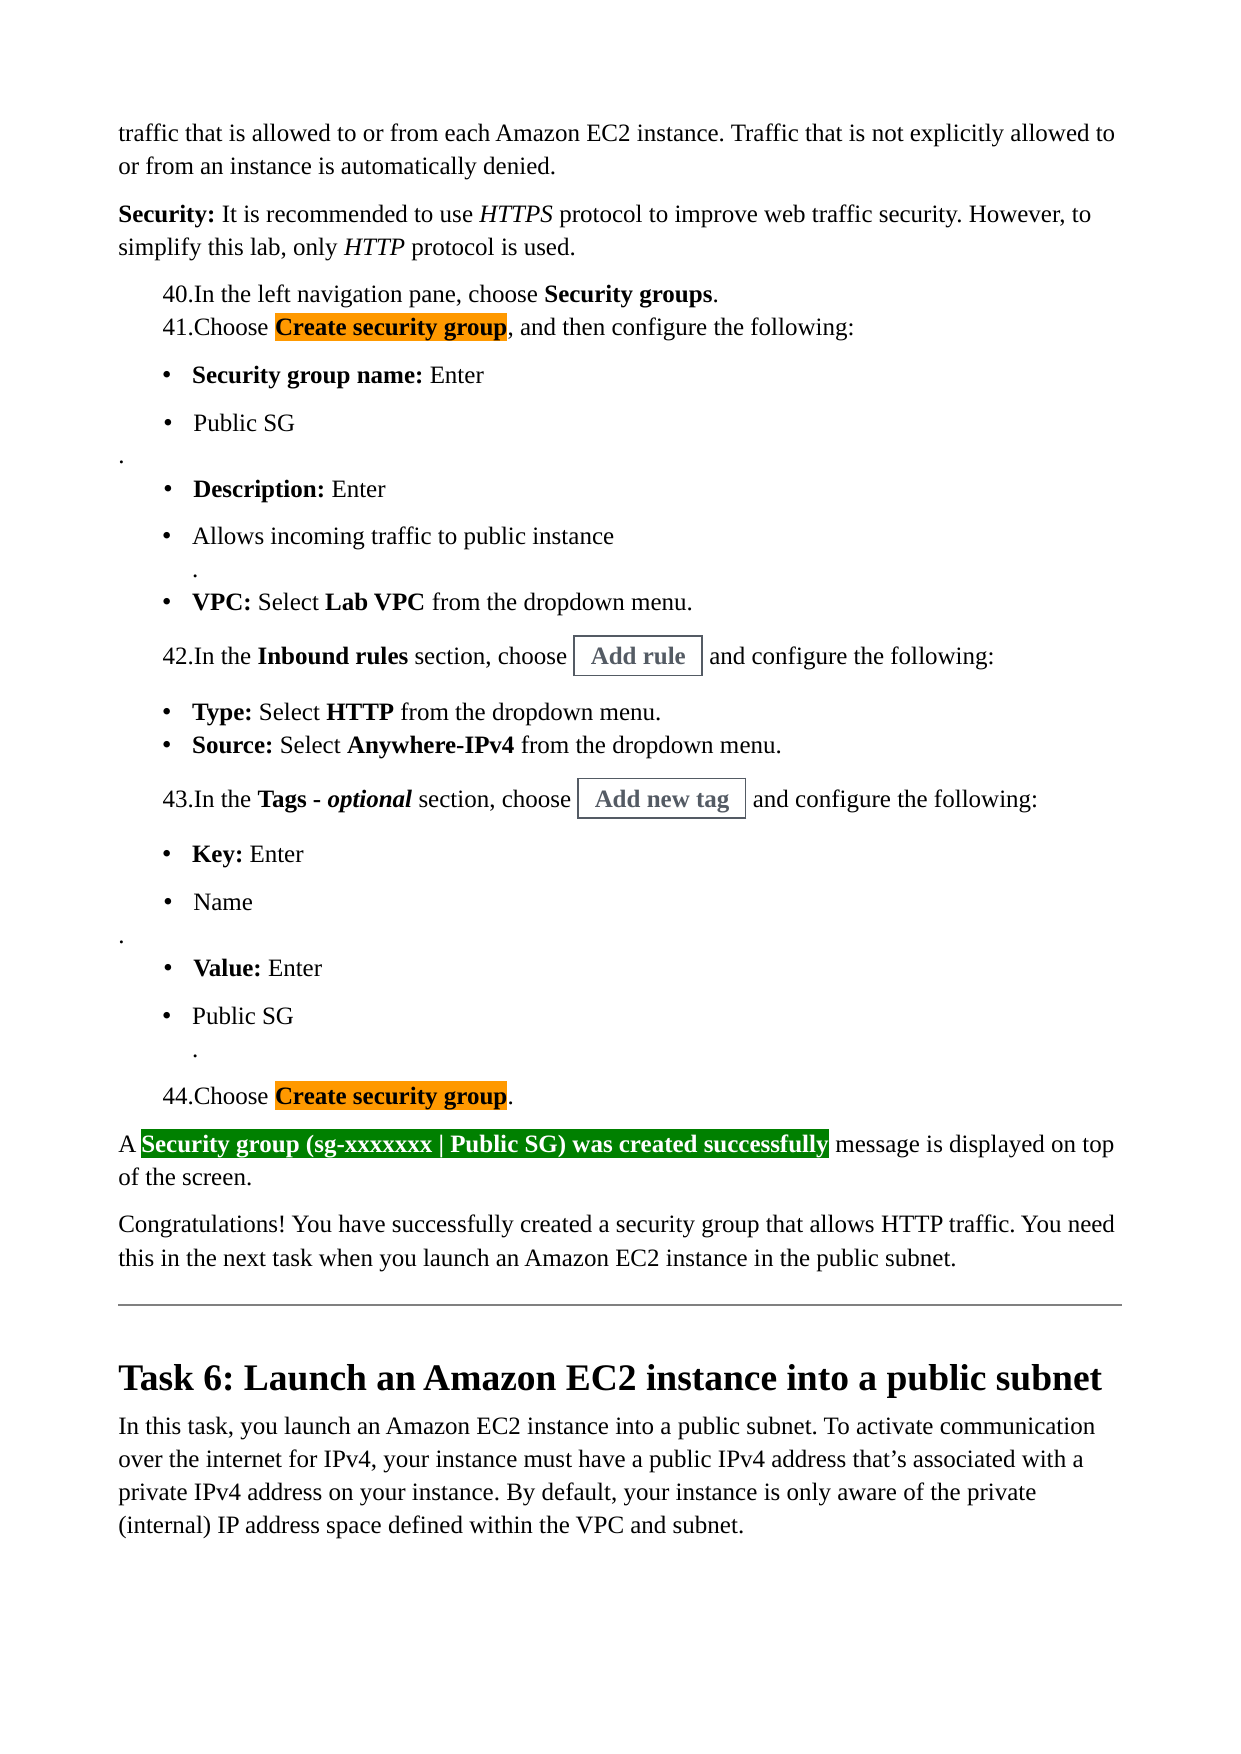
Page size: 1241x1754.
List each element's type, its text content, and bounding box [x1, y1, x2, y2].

list Type: Select HTTP from the dropdown menu. [162, 697, 1122, 726]
list Allows incoming traffic to public instance [162, 521, 1122, 550]
text A Security group (sg-xxxxxxx | Public SG) was created successfully message is displayed on top of the screen. [118, 1129, 1122, 1191]
list and configure the following: [746, 777, 1122, 819]
list In the left navigation pane, choose Security groups. [162, 279, 1122, 308]
list . [162, 1034, 1122, 1062]
list Add rule [575, 637, 701, 675]
list In the Tags - optional section, choose Add new tag [162, 777, 745, 819]
list VPC: Select Lab VPC from the dropdown menu. [162, 587, 1122, 616]
list Source: Select Anywhere-IPv4 from the dropdown menu. [162, 730, 1122, 759]
list Name [164, 887, 1122, 916]
text . [118, 441, 1122, 469]
list Key: Enter [162, 839, 1122, 868]
list Choose Create security group. [162, 1081, 1122, 1110]
list Value: Enter [164, 953, 1122, 982]
list and configure the following: [703, 635, 1122, 676]
text . [118, 920, 1122, 949]
list In the Inbound rules section, choose [162, 635, 573, 676]
list Description: Enter [164, 474, 1122, 502]
list Public SG [162, 1001, 1122, 1029]
text traffic that is allowed to or from each Amazon EC2 instance. Traffic that is not explicitly allowed to or from an instance is automatically denied. [118, 118, 1122, 180]
list . [162, 554, 1122, 583]
text Security: It is recommended to use HTTPS protocol to improve web traffic security. However, to simplify this lab, only HTTP protocol is used. [118, 199, 1122, 261]
text Congratulations! You have successfully created a security group that allows HTTP traffic. You need this in the next task when you launch an Amazon EC2 instance in the public subnet. [118, 1209, 1122, 1271]
list Choose Create security group, and then configure the following: [162, 312, 1122, 341]
list Public SG [164, 408, 1122, 436]
text In this task, you launch an Amazon EC2 instance into a public subnet. To activate communication over the internet for IPv4, your instance must have a public IPv4 address that’s associated with a private IPv4 address on your instance. By default, your instance is only aware of the private (internal) IP address space defined within the VPC and subnet. [118, 1411, 1122, 1539]
subtitle Task 6: Launch an Amazon EC2 instance into a public subnet [118, 1355, 1122, 1398]
list Security group name: Enter [162, 360, 1122, 389]
